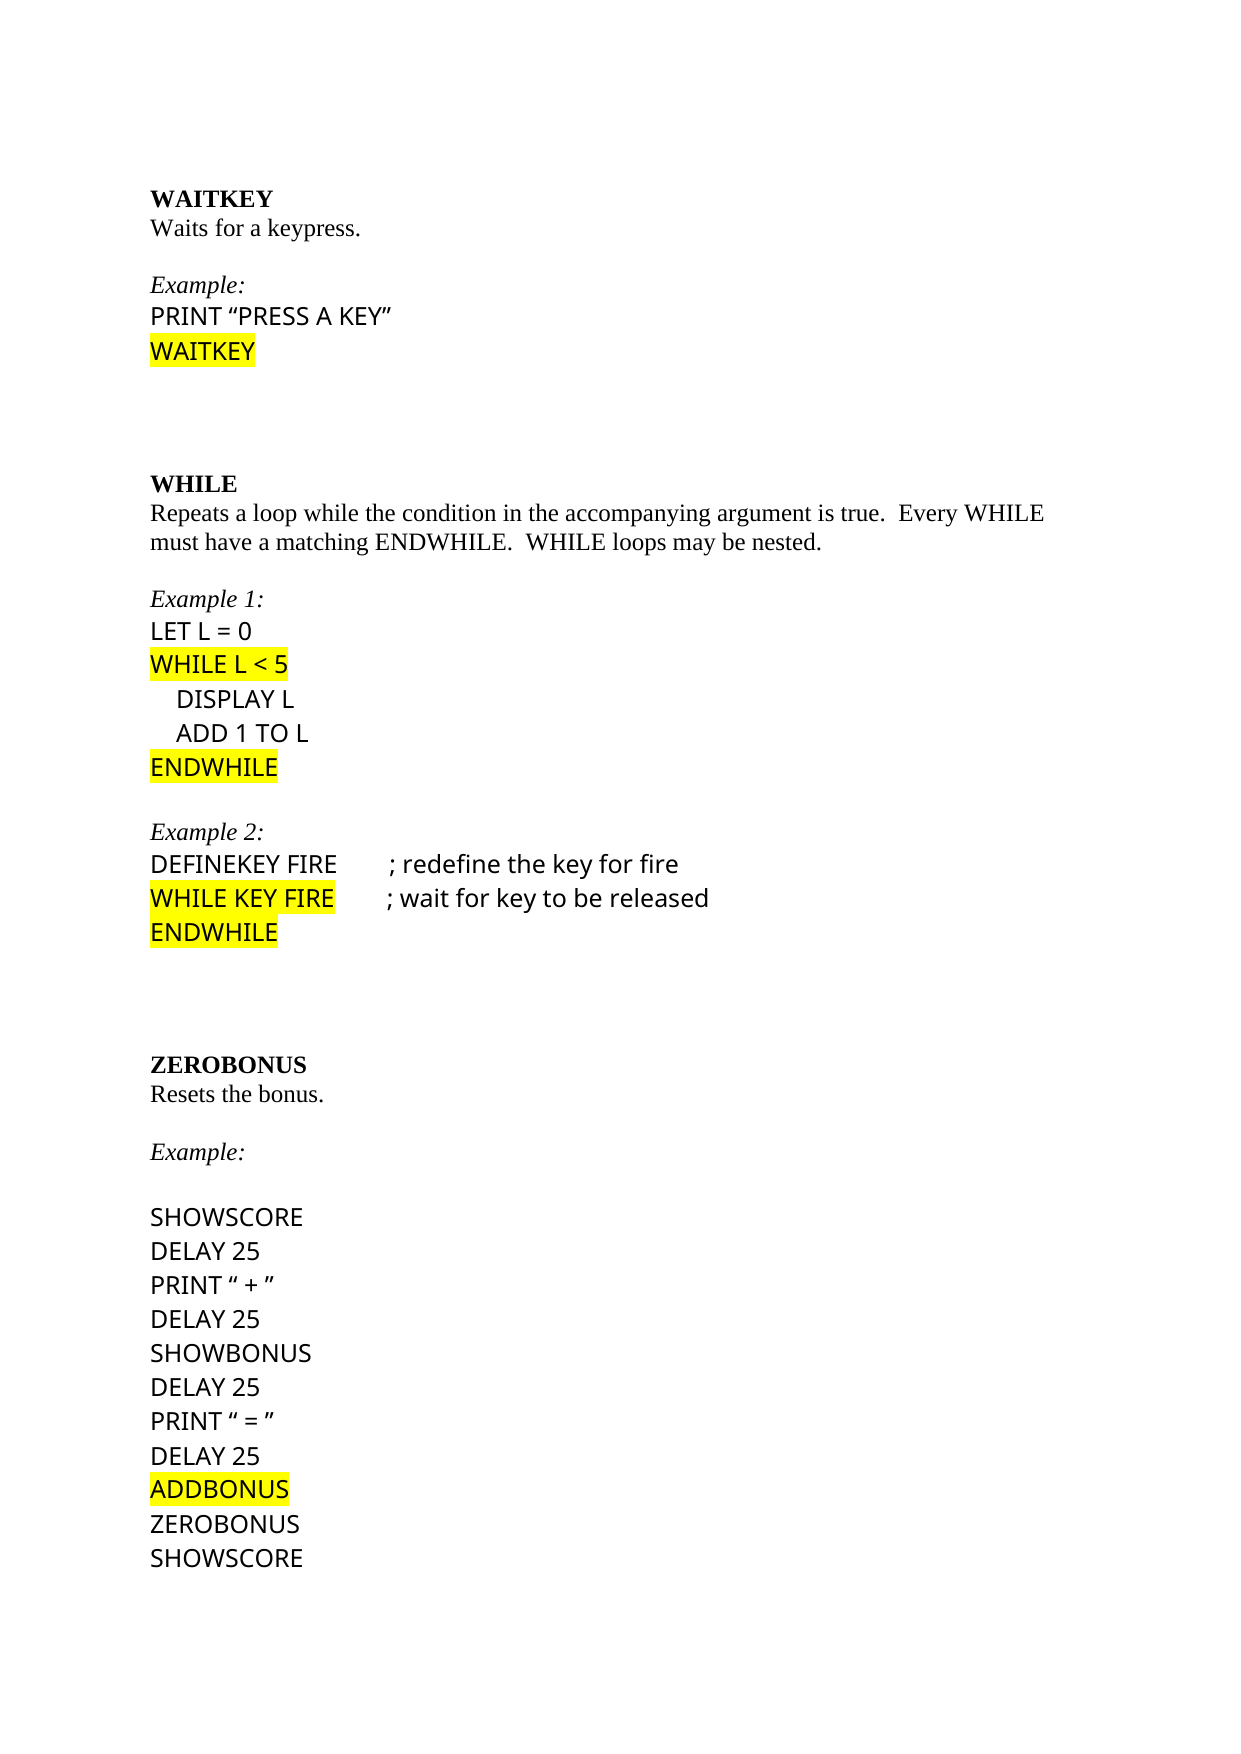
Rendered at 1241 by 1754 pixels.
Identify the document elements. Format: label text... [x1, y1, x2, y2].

text WHILE KEY FIRE ; wait for key to be released [150, 880, 1090, 914]
text WHILE L < 5 [150, 647, 1090, 681]
text ENDWHILE [150, 749, 1090, 783]
text PRINT “ = ” [150, 1404, 1090, 1438]
text PRINT “ + ” [150, 1268, 1090, 1302]
text ZEROBONUS [150, 1506, 1090, 1540]
text DISPLAY L [150, 681, 1090, 715]
text SHOWSCORE [150, 1200, 1090, 1234]
text PRINT “PRESS A KEY” [150, 299, 1090, 333]
text DELAY 25 [150, 1234, 1090, 1268]
text SHOWBONUS [150, 1336, 1090, 1370]
text SHOWSCORE [150, 1540, 1090, 1574]
text Example 2: [150, 817, 1090, 846]
text ZEROBONUS [150, 1051, 1090, 1079]
text ADDBONUS [150, 1472, 1090, 1506]
text DELAY 25 [150, 1438, 1090, 1472]
text Example: [150, 270, 1090, 299]
text ADD 1 TO L [150, 715, 1090, 749]
text DELAY 25 [150, 1370, 1090, 1404]
text WHILE [150, 469, 1090, 498]
text LET L = 0 [150, 613, 1090, 647]
text Resets the bonus. [150, 1079, 1090, 1108]
text Example: [150, 1137, 1090, 1166]
text DEFINEKEY FIRE ; redefine the key for fire [150, 846, 1090, 880]
text Waits for a keypress. [150, 213, 1090, 242]
text ENDWHILE [150, 914, 1090, 948]
text WAITKEY [150, 333, 1090, 367]
text Repeats a loop while the condition in the accompanying argument is true. Every WHILE must have a matching ENDWHILE. WHILE loops may be nested. [150, 498, 1090, 556]
text DELAY 25 [150, 1302, 1090, 1336]
text Example 1: [150, 584, 1090, 613]
text WAITKEY [150, 184, 1090, 213]
